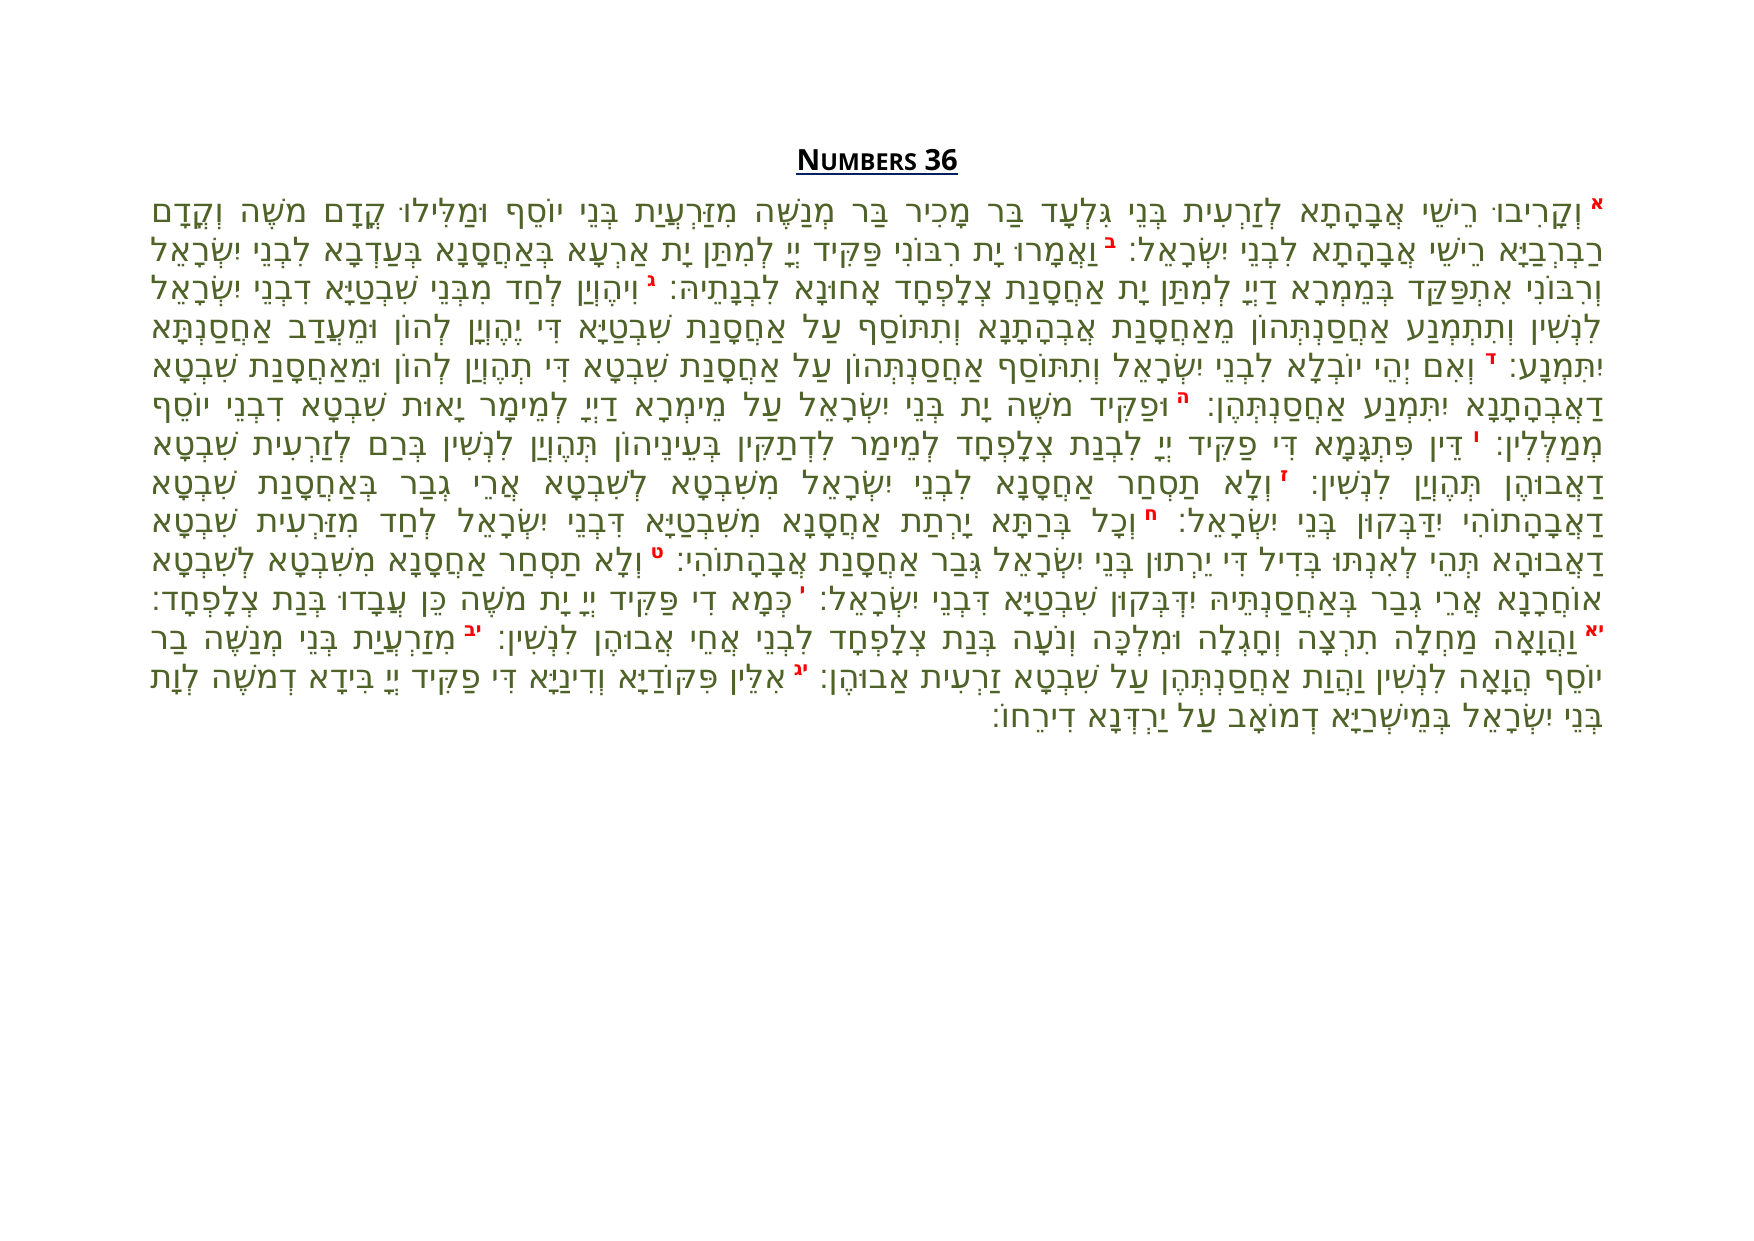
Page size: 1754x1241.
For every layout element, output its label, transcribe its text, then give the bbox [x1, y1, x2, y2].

text Numbers 36 [150, 139, 1604, 179]
text א וְקָרִיבוּ רֵישֵׁי אֲבָהָתָא לְזַרְעִית בְּנֵי גִּלְעָד בַּר מָכִיר בַּר מְנַשֶּׁה מִזַּרְעֲיַת בְּנֵי יוֹסֵף וּמַלִּילוּ קֳדָם משֶׁה וְקֳדָם רַבְרְבַיָּא רֵישֵׁי אֲבָהָתָא לִבְנֵי יִשְׂרָאֵל׃ ב וַאֲמָרוּ יָת רִבּוֹנִי פַּקִּיד יְיָ לְמִתַּן יָת אַרְעָא בְּאַחֲסָנָא בְּעַדְבָא לִבְנֵי יִשְׂרָאֵל וְרִבּוֹנִי אִתְפַּקַּד בְּמֵמְרָא דַיְיָ לְמִתַּן יָת אַחֲסָנַת צְלָפְחָד אָחוּנָא לִבְנָתֵיהּ׃ ג וִיהֶוְיַן לְחַד מִבְּנֵי שִׁבְטַיָּא דִבְנֵי יִשְׂרָאֵל לִנְשִׁין וְתִתְמְנַע אַחֲסַנְתְּהוֹן מֵאַחֲסָנַת אֲבְהָתָנָא וְתִתּוֹסַף עַל אַחֲסָנַת שִׁבְטַיָּא דִּי יֶהֶוְיָן לְהוֹן וּמֵעֲדַב אַחֲסַנְתָּא יִתִּמְנָע׃ ד וְאִם יְהֵי יוֹבְלָא לִבְנֵי יִשְׂרָאֵל וְתִתּוֹסַף אַחֲסַנְתְּהוֹן עַל אַחֲסָנַת שִׁבְטָא דִּי תְהֶוְיַן לְהוֹן וּמֵאַחֲסָנַת שִׁבְטָא דַאֲבְהָתָנָא יִתִּמְנַע אַחֲסַנְתְּהֶן׃ ה וּפַקִּיד משֶׁה יָת בְּנֵי יִשְׂרָאֵל עַל מֵימְרָא דַיְיָ לְמֵימָר יָאוּת שִׁבְטָא דִבְנֵי יוֹסֵף מְמַלְּלִין׃ ו דֵּין פִּתְגָּמָא דִּי פַקִּיד יְיָ לִבְנַת צְלָפְחָד לְמֵימַר לִדְתַקִּין בְּעֵינֵיהוֹן תְּהֶוְיַן לִנְשִׁין בְּרַם לְזַרְעִית שִׁבְטָא דַאֲבוּהֶן תְּהֶוְיַן לִנְשִׁין׃ ז וְלָא תַסְחַר אַחֲסָנָא לִבְנֵי יִשְׂרָאֵל מִשִּׁבְטָא לְשִׁבְטָא אֲרֵי גְבַר בְּאַחֲסָנַת שִׁבְטָא דַאֲבָהָתוֹהִי יִדַּבְּקוּן בְּנֵי יִשְׂרָאֵל׃ ח וְכָל בְּרַתָּא יָרְתַת אַחֲסָנָא מִשִּׁבְטַיָּא דִּבְנֵי יִשְׂרָאֵל לְחַד מִזַּרְעִית שִׁבְטָא דַאֲבוּהָא תְּהֵי לְאִנְתּוּ בְּדִיל דִּי יֵרְתוּן בְּנֵי יִשְׂרָאֵל גְּבַר אַחֲסָנַת אֲבָהָתוֹהִי׃ ט וְלָא תַסְחַר אַחֲסָנָא מִשִּׁבְטָא לְשִׁבְטָא אוֹחֲרָנָא אֲרֵי גְבַר בְּאַחֲסַנְתֵּיהּ יִדְּבְּקוּן שִׁבְטַיָּא דִּבְנֵי יִשְׂרָאֵל׃ י כְּמָא דִי פַּקִּיד יְיָ יָת משֶׁה כֵּן עֲבָדוּ בְּנַת צְלָפְחָד׃ יא וַהֲוָאָה מַחְלָה תִרְצָה וְחָגְלָה וּמִלְכָּה וְנֹעָה בְּנַת צְלָפְחָד לִבְנֵי אֲחֵי אֲבוּהֶן לִנְשִׁין׃ יב מִזַרְעֲיַת בְּנֵי מְנַשֶּׁה בַר יוֹסֵף הֲוָאָה לִנְשִׁין וַהֲוַת אַחֲסַנְתְּהֶן עַל שִׁבְטָא זַרְעִית אַבוּהֶן׃ יג אִלֵּין פִּקּוֹדַיָּא וְדִינַיָּא דִּי פַקִּיד יְיָ בִּידָא דְמשֶׁה לְוָת בְּנֵי יִשְׂרָאֵל בְּמֵישְׁרַיָּא דְמוֹאָב עַל יַרְדְּנָא דִירֵחוֹ׃ [150, 191, 1604, 735]
